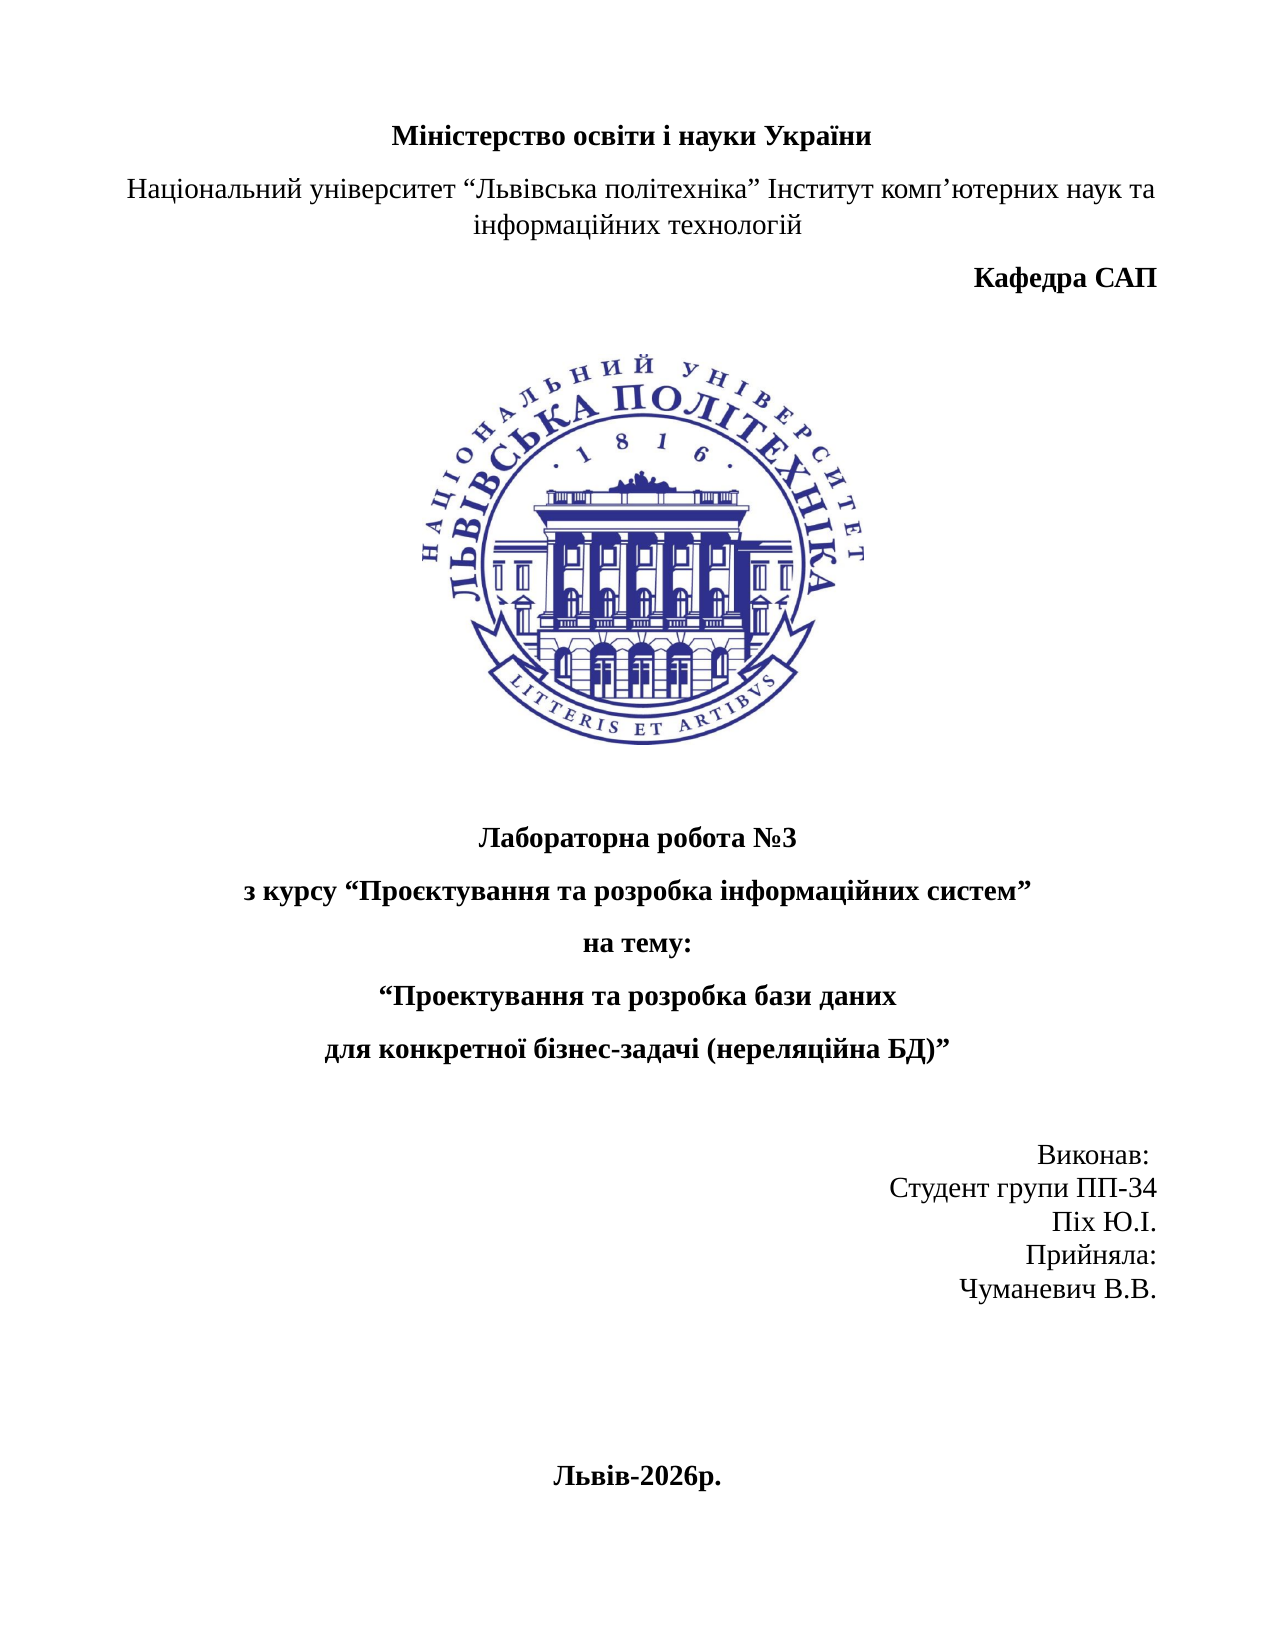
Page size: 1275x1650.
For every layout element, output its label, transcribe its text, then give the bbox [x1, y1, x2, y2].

text на тему: [118, 926, 1157, 959]
text Піх Ю.І. [118, 1204, 1157, 1237]
text Кафедра САП [118, 260, 1157, 293]
picture [417, 349, 864, 765]
text Виконав: [118, 1137, 1157, 1170]
text Студент групи ПП-34 [118, 1170, 1157, 1204]
text для конкретної бізнес-задачі (нереляційна БД)” [118, 1031, 1157, 1065]
text “Проектування та розробка бази даних [118, 978, 1157, 1012]
text Міністерство освіти і науки України [24, 118, 1232, 152]
text Національний університет “Львівська політехніка” Інститут комп’ютерних наук та інформаційних технологій [118, 171, 1157, 241]
text Лабораторна робота №3 [118, 820, 1157, 853]
text Львів-2026р. [118, 1458, 1157, 1491]
text Чуманевич В.В. [118, 1271, 1157, 1304]
text з курсу “Проєктування та розробка інформаційних систем” [118, 873, 1157, 906]
text Прийняла: [118, 1237, 1157, 1271]
